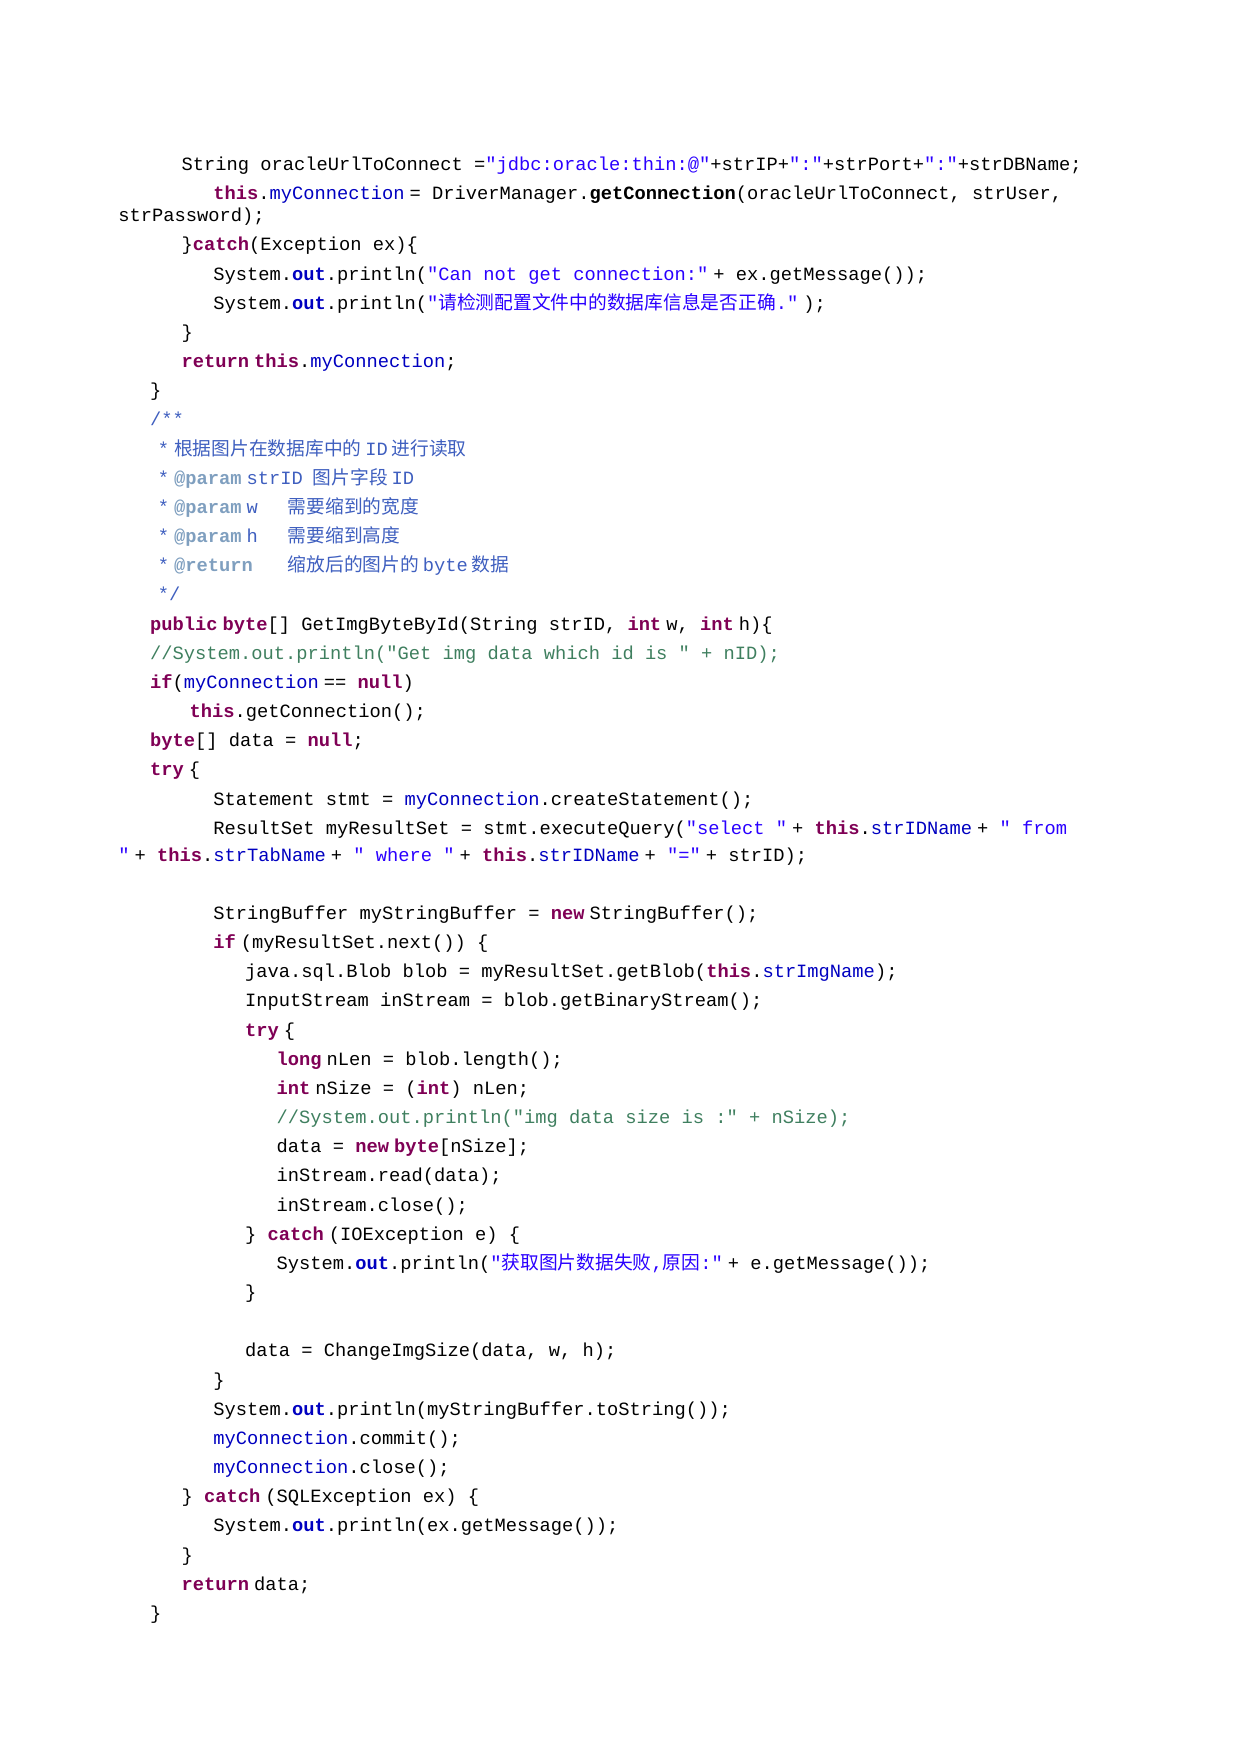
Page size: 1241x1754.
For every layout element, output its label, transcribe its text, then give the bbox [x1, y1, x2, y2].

text long nLen = blob.length(); [118, 1042, 1122, 1071]
text try { [118, 1013, 1122, 1042]
text if(myConnection == null) [118, 665, 1122, 694]
text int nSize = (int) nLen; [118, 1071, 1122, 1100]
text Statement stmt = myConnection.createStatement(); [118, 782, 1122, 811]
text * 根据图片在数据库中的ID进行读取 [118, 432, 1122, 461]
text data = new byte[nSize]; [118, 1129, 1122, 1158]
text inStream.read(data); [118, 1158, 1122, 1188]
text }catch(Exception ex){ [118, 227, 1122, 257]
text try { [118, 752, 1122, 782]
text */ [118, 577, 1122, 607]
text } [118, 1275, 1122, 1304]
text System.out.println("获取图片数据失败,原因:" + e.getMessage()); [118, 1246, 1122, 1275]
text inStream.close(); [118, 1188, 1122, 1217]
text System.out.println("Can not get connection:" + ex.getMessage()); [118, 257, 1122, 286]
text StringBuffer myStringBuffer = new StringBuffer(); [118, 896, 1122, 925]
text * @param h 需要缩到高度 [118, 519, 1122, 548]
text * @param w 需要缩到的宽度 [118, 490, 1122, 519]
text System.out.println(ex.getMessage()); [118, 1508, 1122, 1538]
text * @return 缩放后的图片的byte数据 [118, 548, 1122, 577]
text return this.myConnection; [118, 344, 1122, 373]
text String oracleUrlToConnect ="jdbc:oracle:thin:@"+strIP+":"+strPort+":"+strDBName; [118, 147, 1122, 176]
text System.out.println("请检测配置文件中的数据库信息是否正确." ); [118, 286, 1122, 315]
text return data; [118, 1567, 1122, 1596]
text //System.out.println("img data size is :" + nSize); [118, 1100, 1122, 1129]
text * @param strID 图片字段ID [118, 461, 1122, 490]
text myConnection.close(); [118, 1450, 1122, 1479]
text this.getConnection(); [118, 694, 1122, 723]
text } [118, 1538, 1122, 1567]
text if (myResultSet.next()) { [118, 925, 1122, 954]
text } catch (IOException e) { [118, 1217, 1122, 1246]
text //System.out.println("Get img data which id is " + nID); [118, 636, 1122, 665]
text } [118, 1596, 1122, 1625]
text } [118, 373, 1122, 402]
text } [118, 315, 1122, 344]
text System.out.println(myStringBuffer.toString()); [118, 1392, 1122, 1421]
text myConnection.commit(); [118, 1421, 1122, 1450]
text this.myConnection = DriverManager.getConnection(oracleUrlToConnect, strUser, strPassword); [118, 176, 1122, 227]
text data = ChangeImgSize(data, w, h); [118, 1333, 1122, 1363]
text ResultSet myResultSet = stmt.executeQuery("select " + this.strIDName + " from " + this.strTabName + " where " + this.strIDName + "=" + strID); [118, 811, 1122, 867]
text /** [118, 402, 1122, 432]
text } [118, 1363, 1122, 1392]
text java.sql.Blob blob = myResultSet.getBlob(this.strImgName); [118, 954, 1122, 983]
text InputStream inStream = blob.getBinaryStream(); [118, 983, 1122, 1013]
text } catch (SQLException ex) { [118, 1479, 1122, 1508]
text public byte[] GetImgByteById(String strID, int w, int h){ [118, 607, 1122, 636]
text byte[] data = null; [118, 723, 1122, 752]
